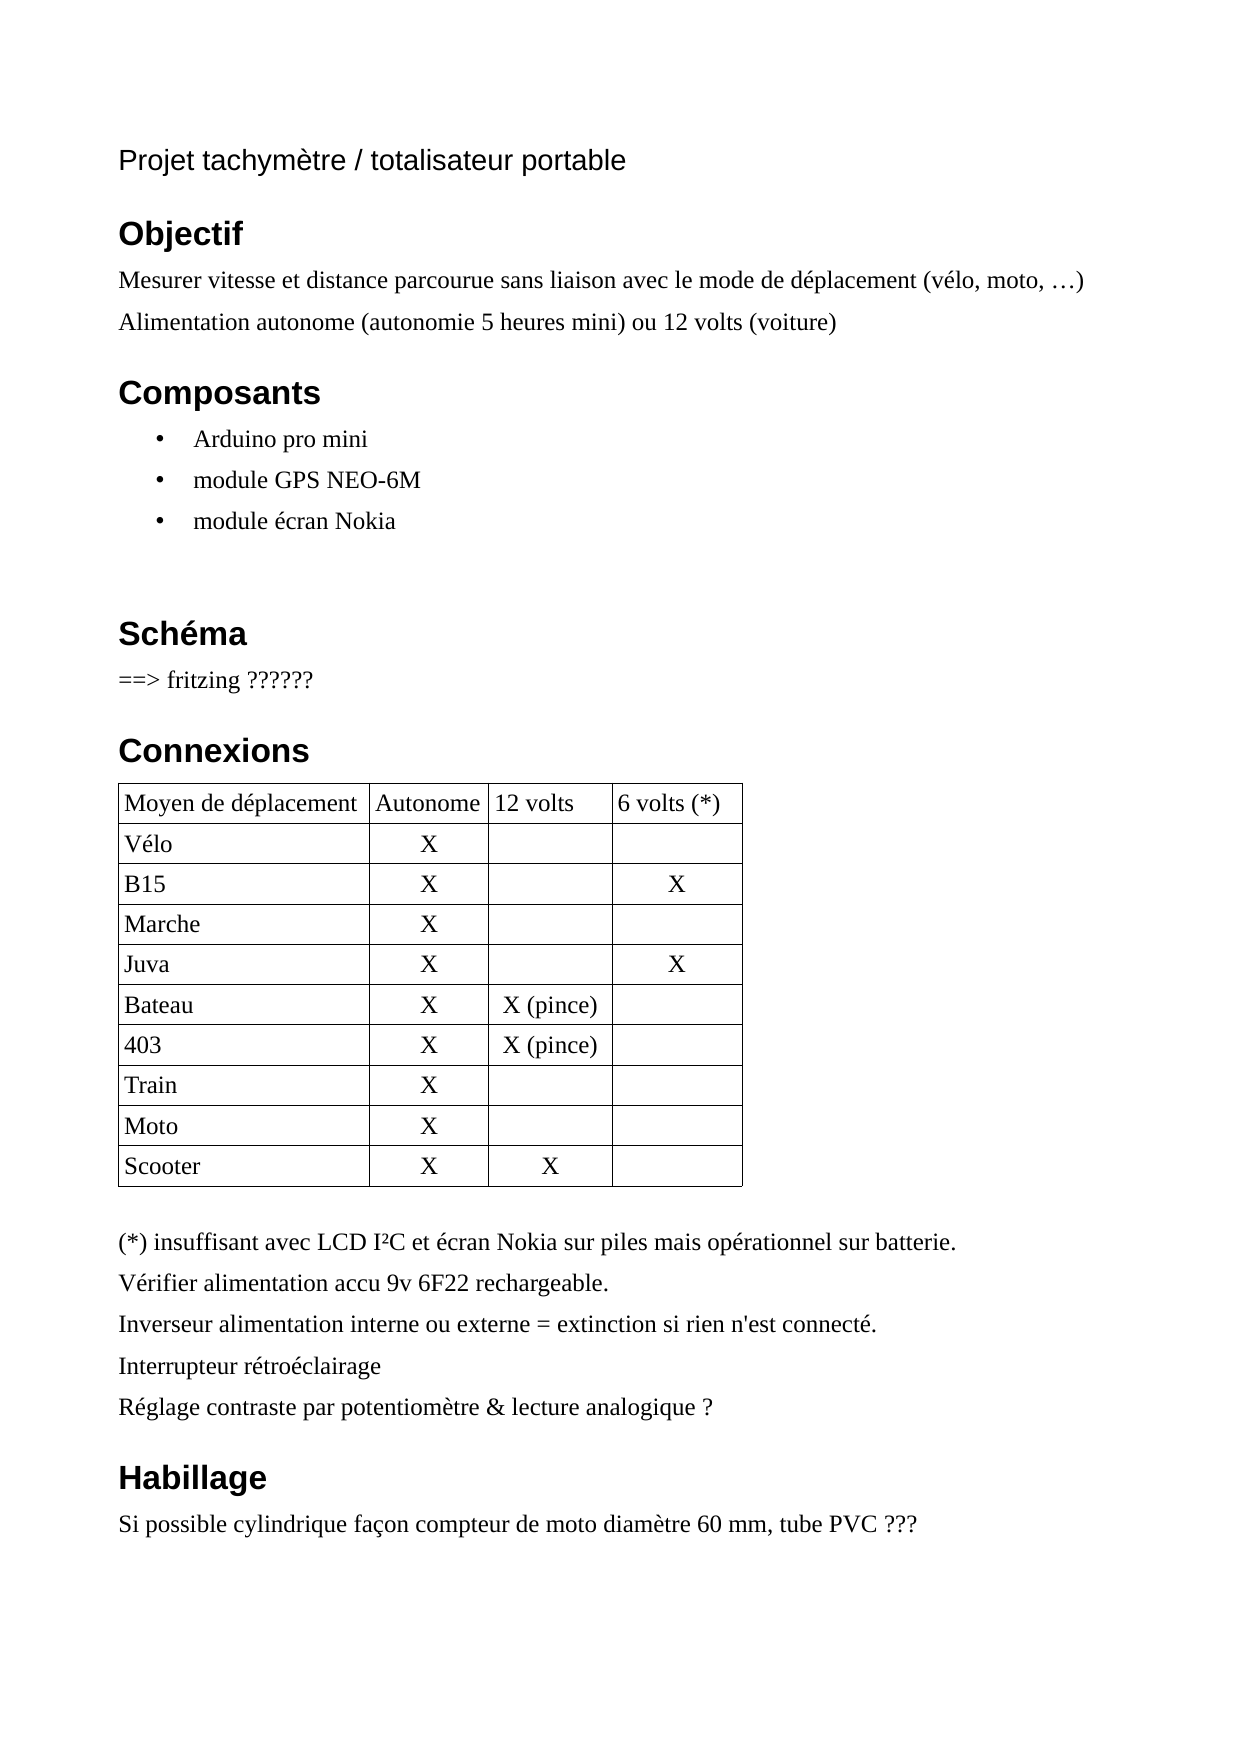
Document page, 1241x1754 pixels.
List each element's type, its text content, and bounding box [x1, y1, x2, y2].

table_header 12 volts [489, 784, 612, 823]
table_header Autonome [370, 784, 488, 823]
subtitle Objectif [118, 214, 1122, 253]
table_cell Train [119, 1066, 369, 1105]
subtitle Connexions [118, 731, 1122, 770]
subtitle Habillage [118, 1458, 1122, 1497]
table_cell Vélo [119, 824, 369, 863]
text Mesurer vitesse et distance parcourue sans liaison avec le mode de déplacement (vélo, moto, …) [118, 265, 1122, 294]
subtitle Composants [118, 373, 1122, 411]
list module GPS NEO-6M [156, 465, 1122, 494]
table_cell [613, 985, 742, 1024]
table_header Moyen de déplacement [119, 784, 369, 823]
table_cell X [489, 1146, 612, 1186]
table_cell [489, 1066, 612, 1105]
table_cell [613, 1146, 742, 1186]
list Arduino pro mini [156, 424, 1122, 453]
text Inverseur alimentation interne ou externe = extinction si rien n'est connecté. [118, 1309, 1122, 1338]
text Vérifier alimentation accu 9v 6F22 rechargeable. [118, 1268, 1122, 1297]
table_cell X [613, 945, 742, 984]
table_cell [613, 905, 742, 944]
table_cell X (pince) [489, 985, 612, 1024]
list module écran Nokia [156, 506, 1122, 535]
text Si possible cylindrique façon compteur de moto diamètre 60 mm, tube PVC ??? [118, 1509, 1122, 1538]
text Réglage contraste par potentiomètre & lecture analogique ? [118, 1392, 1122, 1421]
table_cell Marche [119, 905, 369, 944]
table_cell X [370, 985, 488, 1024]
table_cell X (pince) [489, 1025, 612, 1065]
table_cell X [370, 1146, 488, 1186]
table_cell [613, 1106, 742, 1145]
table_cell X [613, 864, 742, 903]
table_cell [489, 945, 612, 984]
table_cell X [370, 864, 488, 903]
table_cell Moto [119, 1106, 369, 1145]
table_cell Juva [119, 945, 369, 984]
table_cell Bateau [119, 985, 369, 1024]
table_cell [613, 824, 742, 863]
table_cell [489, 1106, 612, 1145]
table_cell [489, 824, 612, 863]
table_cell X [370, 1106, 488, 1145]
subtitle Projet tachymètre / totalisateur portable [118, 143, 1122, 177]
table_header 6 volts (*) [613, 784, 742, 823]
table_cell [489, 905, 612, 944]
table_cell X [370, 824, 488, 863]
table_cell [613, 1025, 742, 1065]
text ==> fritzing ?????? [118, 665, 1122, 694]
text Alimentation autonome (autonomie 5 heures mini) ou 12 volts (voiture) [118, 307, 1122, 335]
table_cell X [370, 1025, 488, 1065]
text (*) insuffisant avec LCD I²C et écran Nokia sur piles mais opérationnel sur batterie. [118, 1227, 1122, 1256]
table_cell B15 [119, 864, 369, 903]
table_cell Scooter [119, 1146, 369, 1186]
text Interrupteur rétroéclairage [118, 1351, 1122, 1379]
subtitle Schéma [118, 614, 1122, 653]
table_cell X [370, 905, 488, 944]
table_cell [613, 1066, 742, 1105]
table_cell [489, 864, 612, 903]
table_cell 403 [119, 1025, 369, 1065]
table_cell X [370, 1066, 488, 1105]
table_cell X [370, 945, 488, 984]
